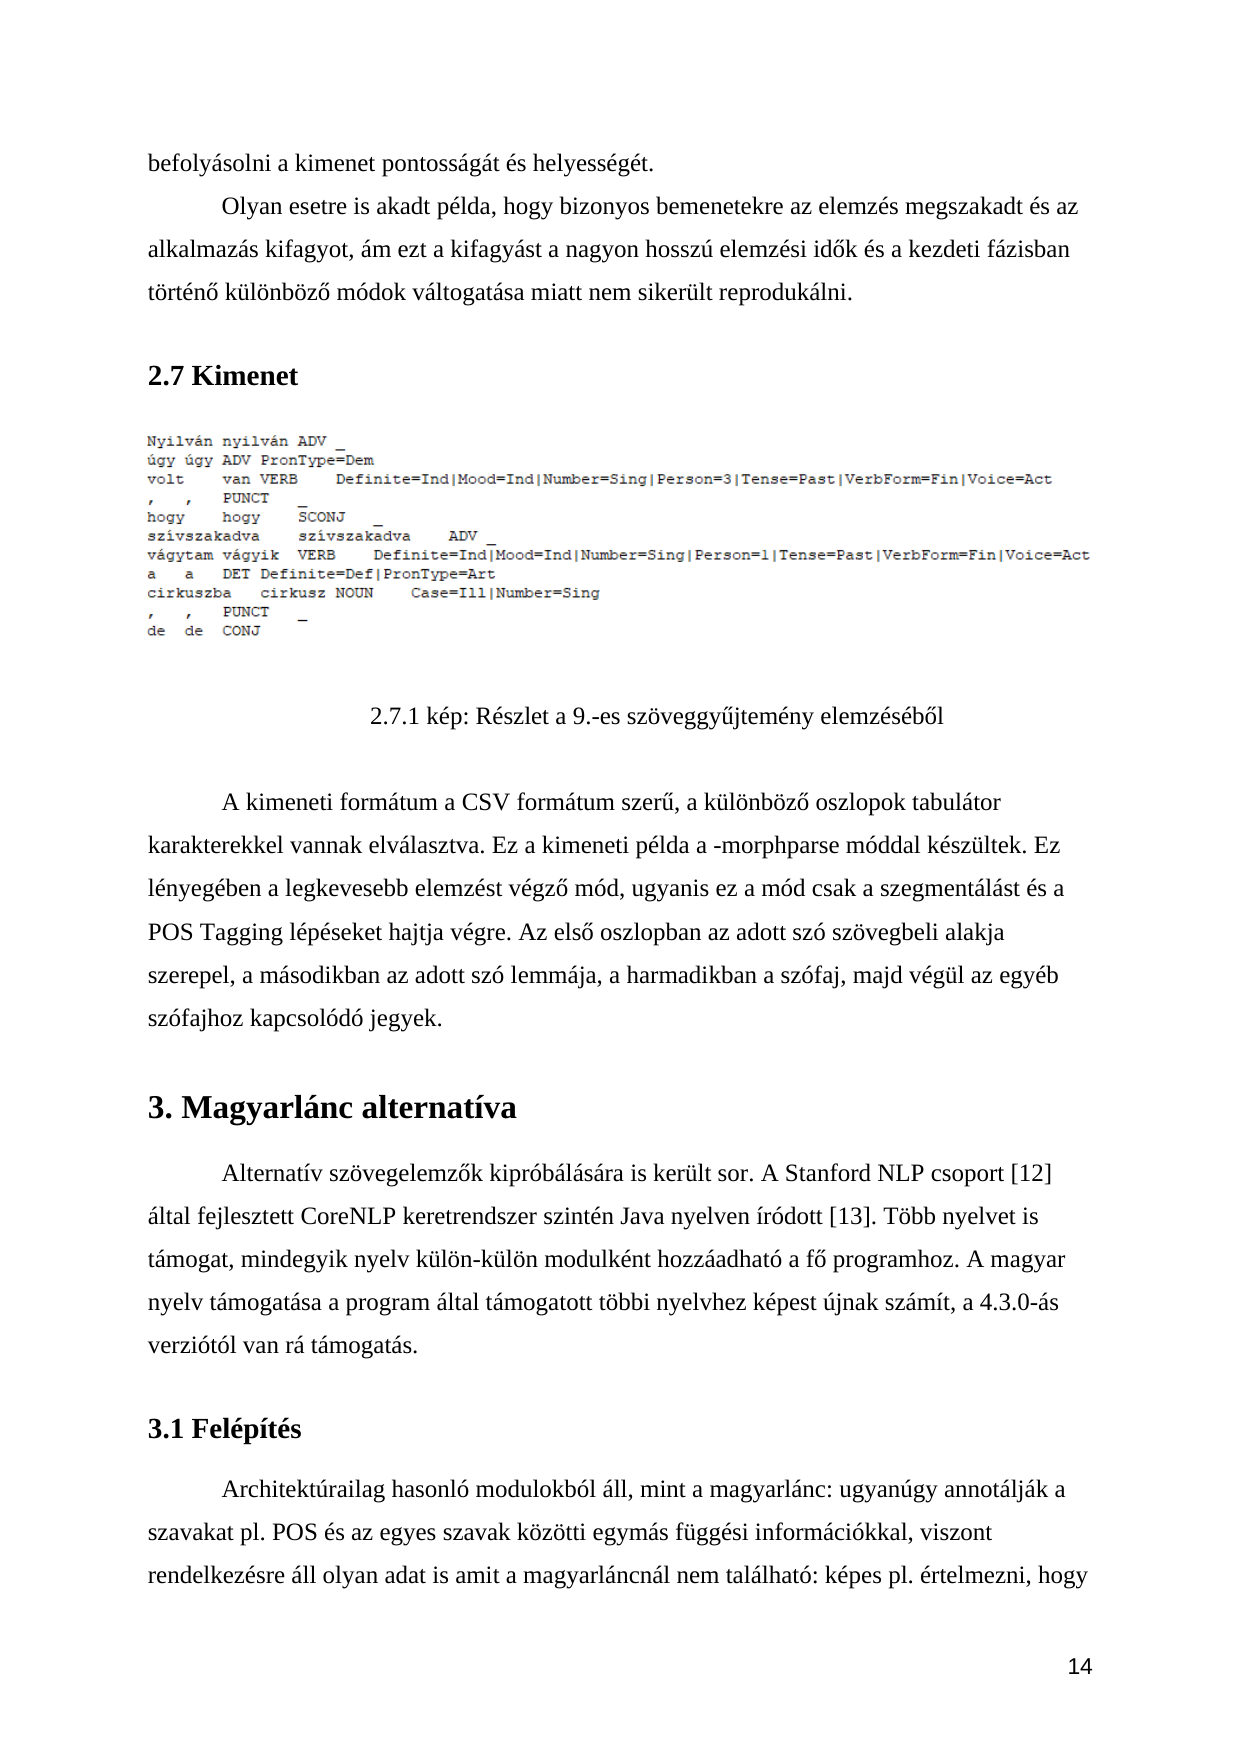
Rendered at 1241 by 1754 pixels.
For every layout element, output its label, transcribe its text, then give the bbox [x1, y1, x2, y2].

subtitle 3.1 Felépítés [148, 1411, 1093, 1444]
text Alternatív szövegelemzők kipróbálására is került sor. A Stanford NLP csoport [12] által fejlesztett CoreNLP keretrendszer szintén Java nyelven íródott [13]. Több nyelvet is támogat, mindegyik nyelv külön-külön modulként hozzáadható a fő programhoz. A magyar nyelv támogatása a program által támogatott többi nyelvhez képest újnak számít, a 4.3.0-ás verziótól van rá támogatás. [148, 1158, 1093, 1359]
picture [147, 434, 1093, 639]
text befolyásolni a kimenet pontosságát és helyességét. [148, 148, 1093, 176]
text [148, 420, 1093, 434]
text A kimeneti formátum a CSV formátum szerű, a különböző oszlopok tabulátor karakterekkel vannak elválasztva. Ez a kimeneti példa a -morphparse móddal készültek. Ez lényegében a legkevesebb elemzést végző mód, ugyanis ez a mód csak a szegmentálást és a POS Tagging lépéseket hajtja végre. Az első oszlopban az adott szó szövegbeli alakja szerepel, a másodikban az adott szó lemmája, a harmadikban a szófaj, majd végül az egyéb szófajhoz kapcsolódó jegyek. [148, 787, 1093, 1032]
text Olyan esetre is akadt példa, hogy bizonyos bemenetekre az elemzés megszakadt és az alkalmazás kifagyot, ám ezt a kifagyást a nagyon hosszú elemzési idők és a kezdeti fázisban történő különböző módok váltogatása miatt nem sikerült reprodukálni. [148, 191, 1093, 306]
subtitle 3. Magyarlánc alternatíva [148, 1088, 1093, 1126]
text 2.7.1 kép: Részlet a 9.-es szöveggyűjtemény elemzéséből [148, 639, 1093, 730]
text Architektúrailag hasonló modulokból áll, mint a magyarlánc: ugyanúgy annotálják a szavakat pl. POS és az egyes szavak közötti egymás függési információkkal, viszont rendelkezésre áll olyan adat is amit a magyarláncnál nem található: képes pl. értelmezni, hogy [148, 1474, 1093, 1589]
subtitle 2.7 Kimenet [148, 358, 1093, 391]
